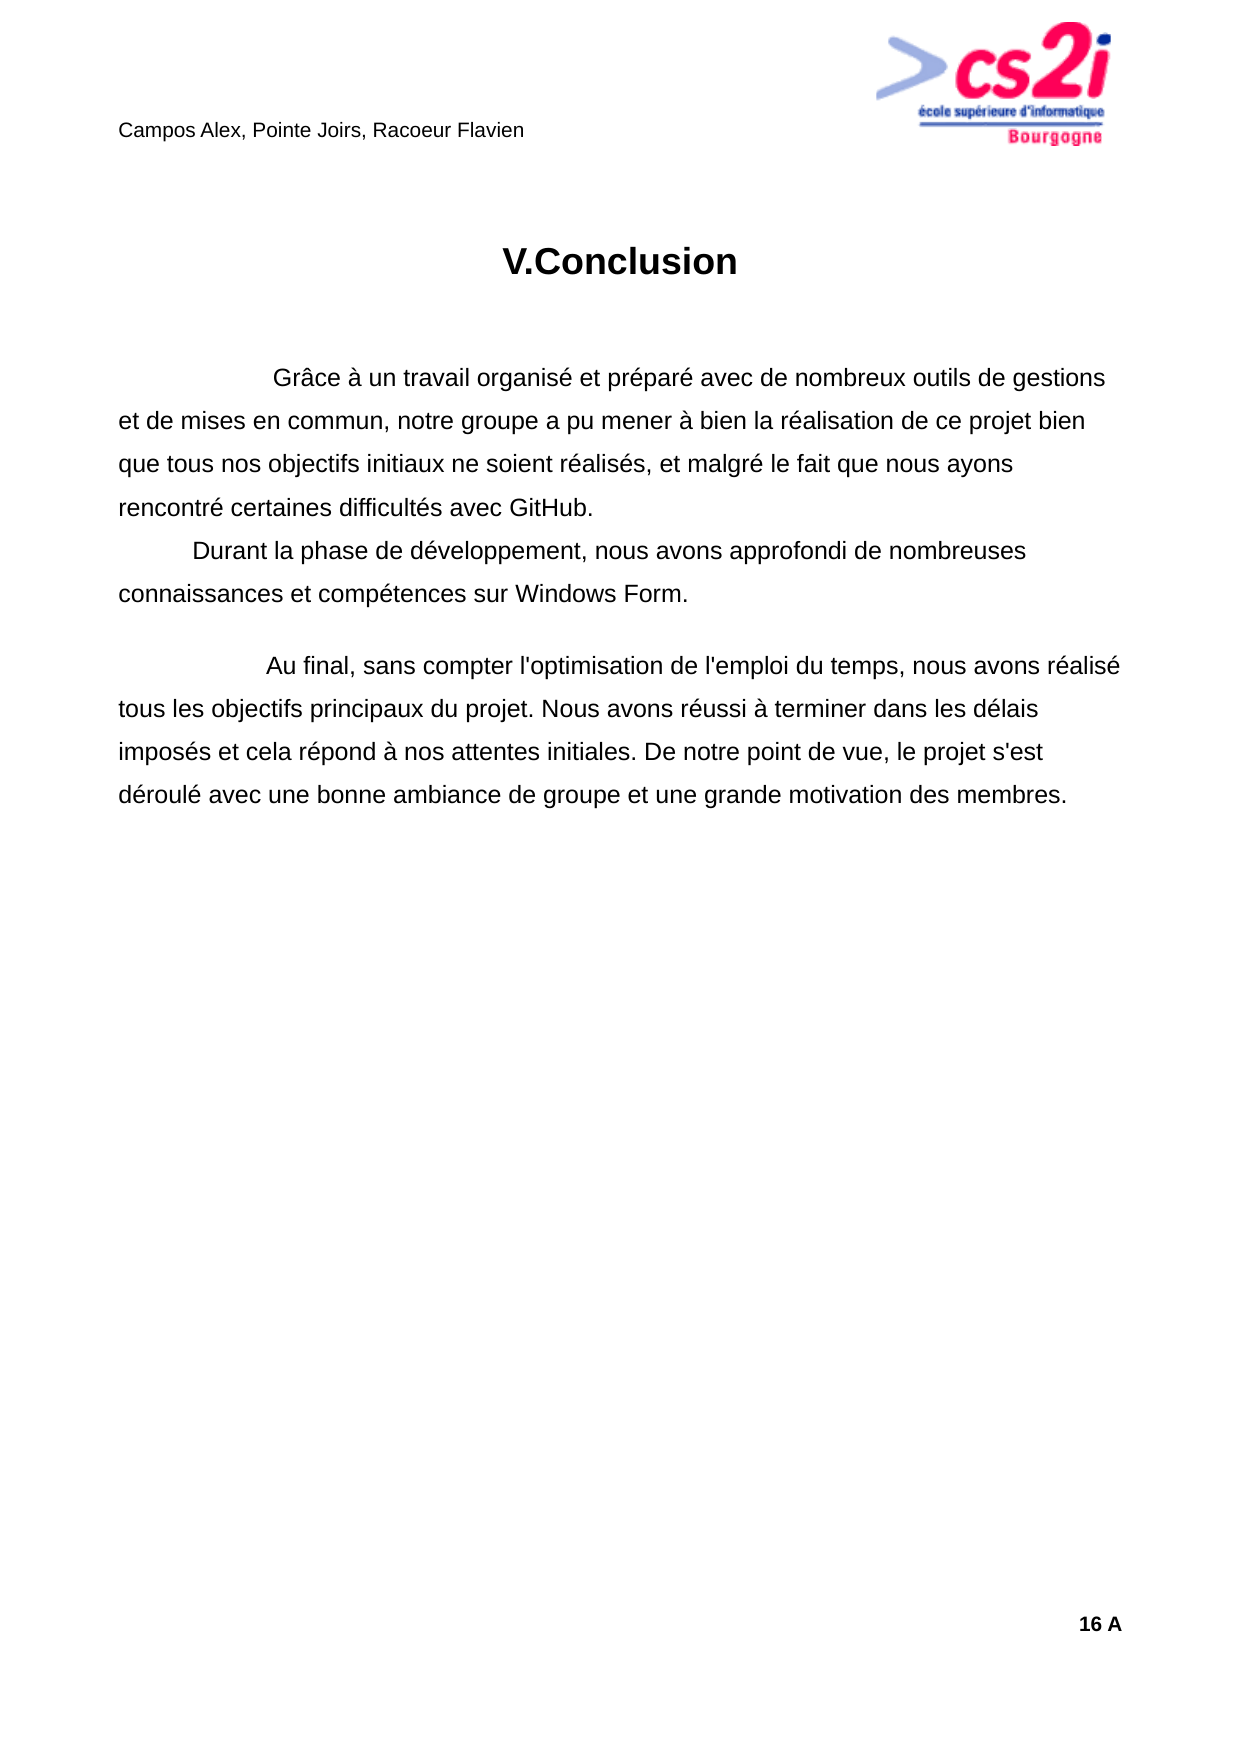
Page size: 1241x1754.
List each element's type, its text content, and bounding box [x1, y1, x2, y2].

picture [876, 22, 1111, 146]
subtitle V.Conclusion [118, 239, 1122, 283]
text Durant la phase de développement, nous avons approfondi de nombreuses connaissances et compétences sur Windows Form. [118, 536, 1122, 608]
text Au final, sans compter l'optimisation de l'emploi du temps, nous avons réalisé tous les objectifs principaux du projet. Nous avons réussi à terminer dans les délais imposés et cela répond à nos attentes initiales. De notre point de vue, le projet s'est déroulé avec une bonne ambiance de groupe et une grande motivation des membres. [118, 651, 1122, 809]
text Grâce à un travail organisé et préparé avec de nombreux outils de gestions et de mises en commun, notre groupe a pu mener à bien la réalisation de ce projet bien que tous nos objectifs initiaux ne soient réalisés, et malgré le fait que nous ayons rencontré certaines difficultés avec GitHub. [118, 363, 1122, 521]
